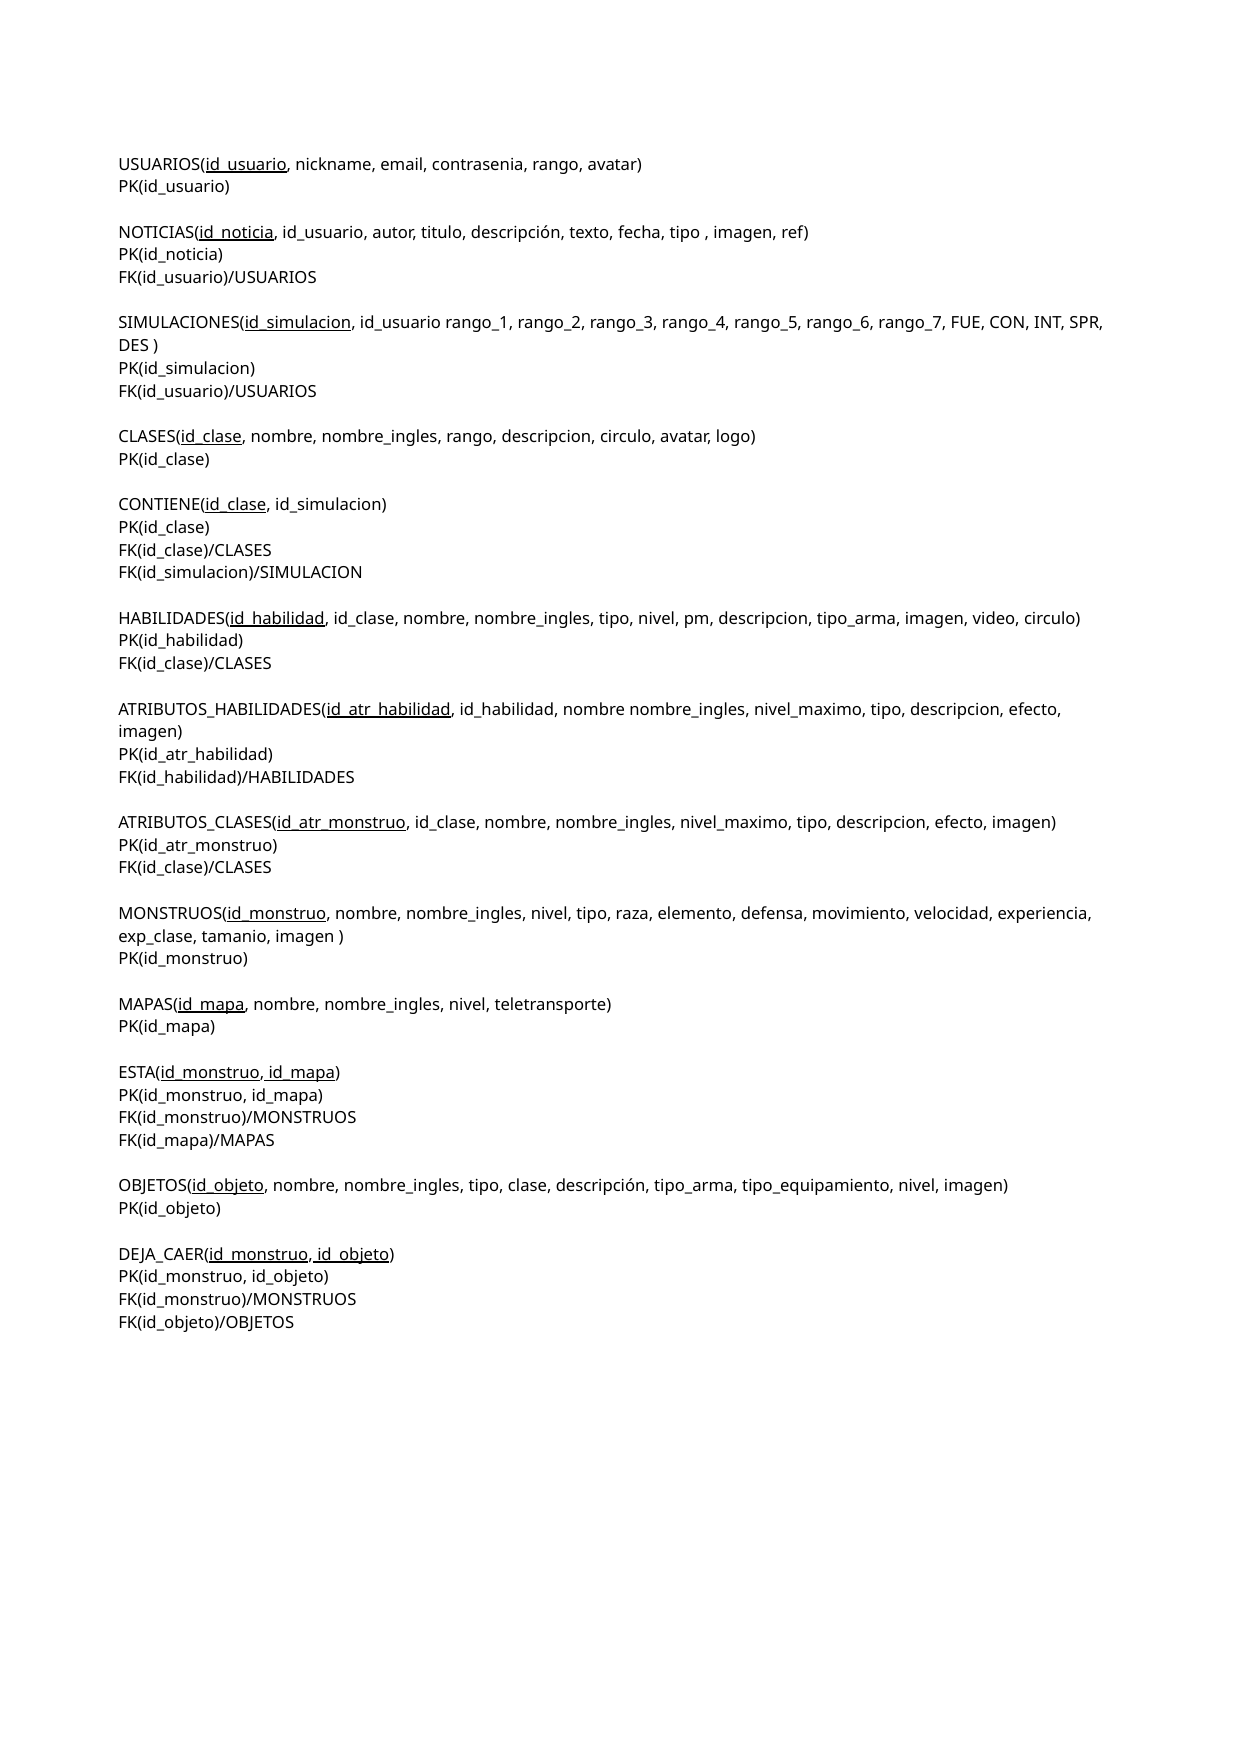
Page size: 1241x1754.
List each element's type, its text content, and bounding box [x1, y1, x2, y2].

text PK(id_clase) [118, 447, 1122, 470]
text ATRIBUTOS_CLASES(id_atr_monstruo, id_clase, nombre, nombre_ingles, nivel_maximo, tipo, descripcion, efecto, imagen) [118, 811, 1122, 833]
text NOTICIAS(id_noticia, id_usuario, autor, titulo, descripción, texto, fecha, tipo , imagen, ref) [118, 220, 1122, 243]
text FK(id_clase)/CLASES [118, 538, 1122, 561]
text FK(id_objeto)/OBJETOS [118, 1310, 1122, 1333]
text PK(id_monstruo) [118, 947, 1122, 970]
text PK(id_usuario) [118, 175, 1122, 198]
text FK(id_monstruo)/MONSTRUOS [118, 1288, 1122, 1310]
text FK(id_usuario)/USUARIOS [118, 379, 1122, 402]
text ESTA(id_monstruo, id_mapa) [118, 1061, 1122, 1083]
text CLASES(id_clase, nombre, nombre_ingles, rango, descripcion, circulo, avatar, logo) [118, 425, 1122, 447]
text FK(id_usuario)/USUARIOS [118, 266, 1122, 288]
text SIMULACIONES(id_simulacion, id_usuario rango_1, rango_2, rango_3, rango_4, rango_5, rango_6, rango_7, FUE, CON, INT, SPR, DES ) [118, 311, 1122, 357]
text FK(id_monstruo)/MONSTRUOS [118, 1106, 1122, 1129]
text PK(id_simulacion) [118, 357, 1122, 379]
text PK(id_objeto) [118, 1197, 1122, 1219]
text PK(id_clase) [118, 516, 1122, 538]
text USUARIOS(id_usuario, nickname, email, contrasenia, rango, avatar) [118, 152, 1122, 175]
text ATRIBUTOS_HABILIDADES(id_atr_habilidad, id_habilidad, nombre nombre_ingles, nivel_maximo, tipo, descripcion, efecto, imagen) [118, 697, 1122, 743]
text PK(id_habilidad) [118, 629, 1122, 652]
text MAPAS(id_mapa, nombre, nombre_ingles, nivel, teletransporte) [118, 992, 1122, 1015]
text MONSTRUOS(id_monstruo, nombre, nombre_ingles, nivel, tipo, raza, elemento, defensa, movimiento, velocidad, experiencia, exp_clase, tamanio, imagen ) [118, 902, 1122, 947]
text FK(id_clase)/CLASES [118, 652, 1122, 674]
text PK(id_monstruo, id_objeto) [118, 1265, 1122, 1288]
text FK(id_clase)/CLASES [118, 856, 1122, 879]
text FK(id_simulacion)/SIMULACION [118, 561, 1122, 584]
text CONTIENE(id_clase, id_simulacion) [118, 493, 1122, 516]
text PK(id_mapa) [118, 1015, 1122, 1038]
text PK(id_noticia) [118, 243, 1122, 266]
text OBJETOS(id_objeto, nombre, nombre_ingles, tipo, clase, descripción, tipo_arma, tipo_equipamiento, nivel, imagen) [118, 1174, 1122, 1197]
text PK(id_atr_monstruo) [118, 833, 1122, 856]
text PK(id_atr_habilidad) [118, 743, 1122, 765]
text FK(id_habilidad)/HABILIDADES [118, 765, 1122, 788]
text PK(id_monstruo, id_mapa) [118, 1083, 1122, 1106]
text HABILIDADES(id_habilidad, id_clase, nombre, nombre_ingles, tipo, nivel, pm, descripcion, tipo_arma, imagen, video, circulo) [118, 606, 1122, 629]
text FK(id_mapa)/MAPAS [118, 1129, 1122, 1151]
text DEJA_CAER(id_monstruo, id_objeto) [118, 1242, 1122, 1265]
